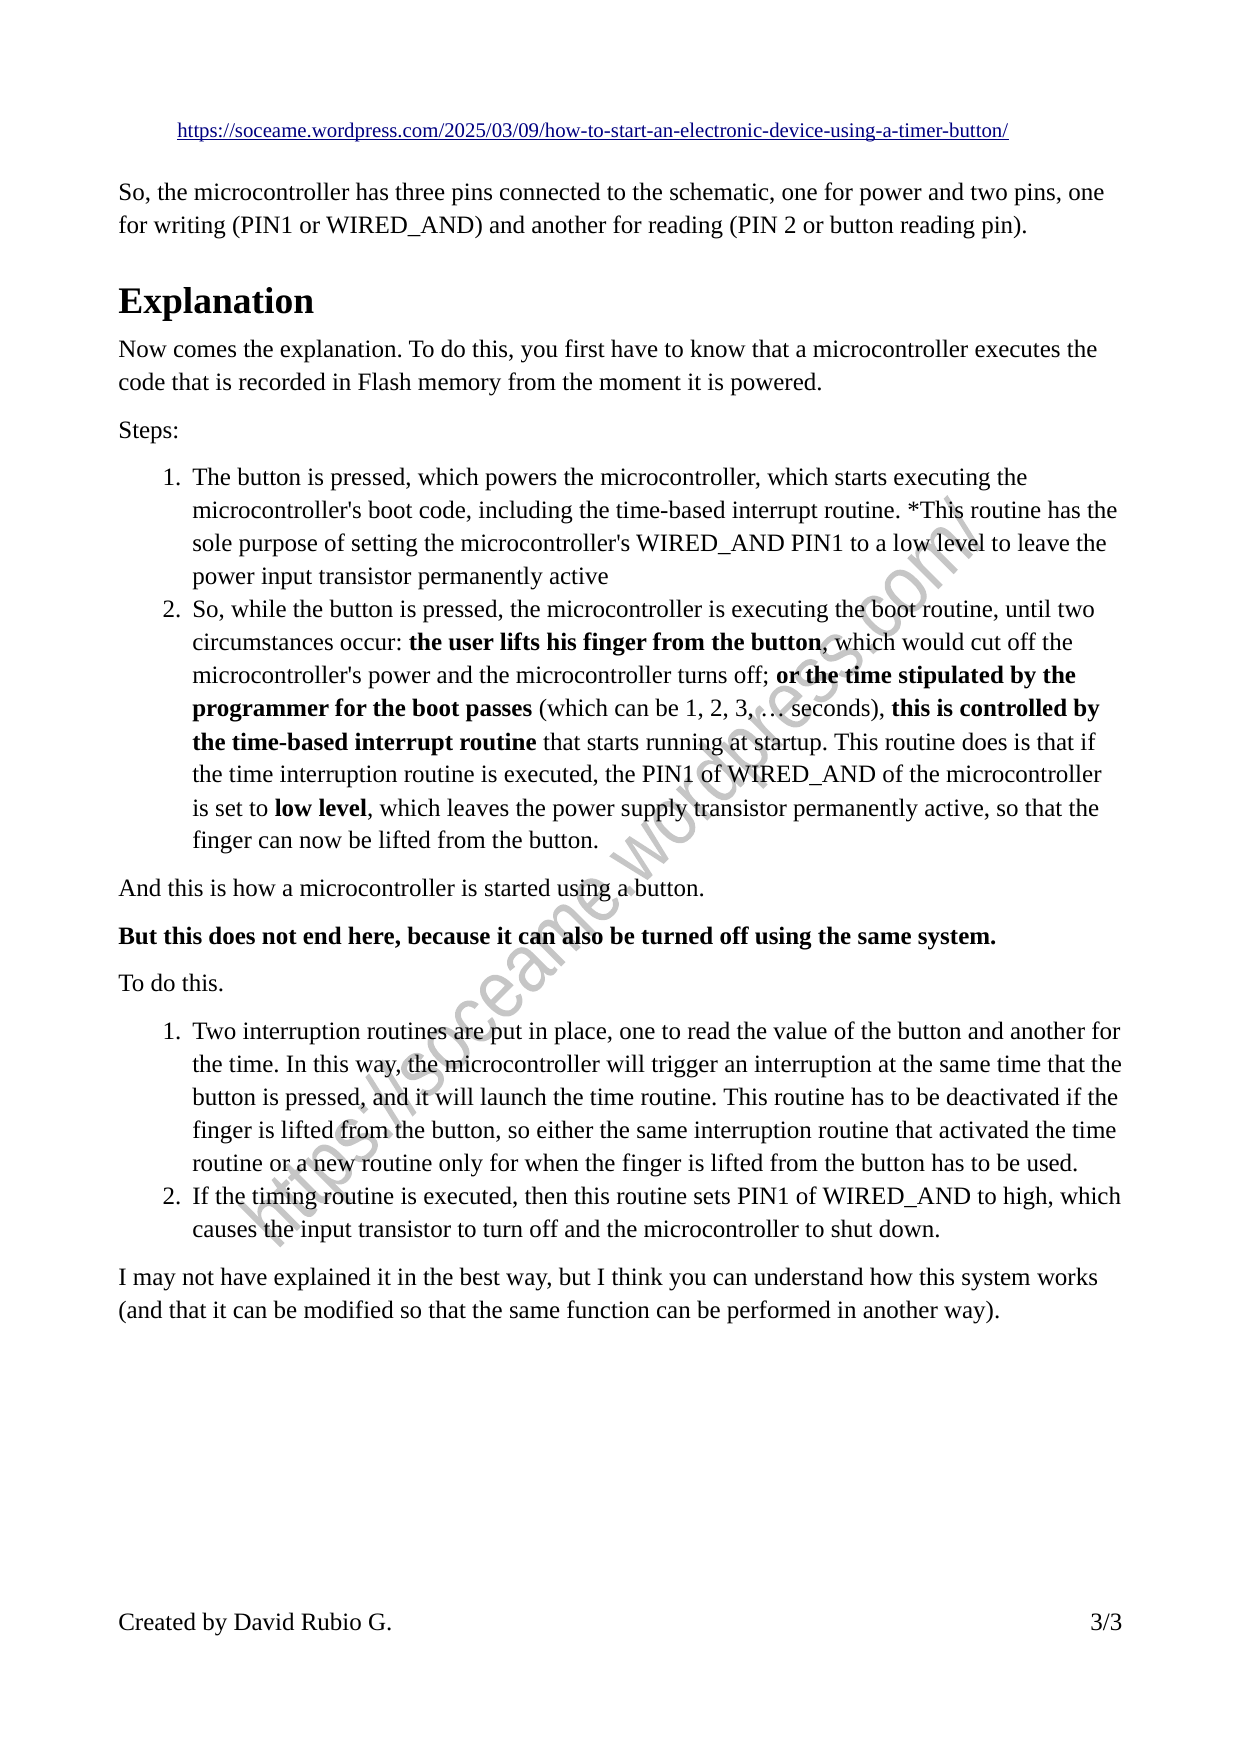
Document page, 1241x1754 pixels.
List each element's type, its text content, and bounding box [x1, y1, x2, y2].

text To do this. [118, 968, 1122, 997]
subtitle Explanation [118, 278, 1122, 322]
text I may not have explained it in the best way, but I think you can understand how this system works (and that it can be modified so that the same function can be performed in another way). [118, 1262, 1122, 1323]
text Steps: [118, 415, 1122, 443]
text So, the microcontroller has three pins connected to the schematic, one for power and two pins, one for writing (PIN1 or WIRED_AND) and another for reading (PIN 2 or button reading pin). [118, 177, 1122, 239]
list The button is pressed, which powers the microcontroller, which starts executing the microcontroller's boot code, including the time-based interrupt routine. *This routine has the sole purpose of setting the microcontroller's WIRED_AND PIN1 to a low level to leave the power input transistor permanently active [162, 462, 1122, 590]
list If the timing routine is executed, then this routine sets PIN1 of WIRED_AND to high, which causes the input transistor to turn off and the microcontroller to shut down. [262, 1181, 1122, 1243]
text Now comes the explanation. To do this, you first have to know that a microcontroller executes the code that is recorded in Flash memory from the moment it is powered. [118, 334, 1122, 396]
list So, while the button is pressed, the microcontroller is executing the boot routine, until two circumstances occur: the user lifts his finger from the button, which would cut off the microcontroller's power and the microcontroller turns off; or the time stipulated by the programmer for the boot passes (which can be 1, 2, 3, … seconds), this is controlled by the time-based interrupt routine that starts running at startup. This routine does is that if the time interruption routine is executed, the PIN1 of WIRED_AND of the microcontroller is set to low level, which leaves the power supply transistor permanently active, so that the finger can now be lifted from the button. [162, 594, 1122, 854]
text And this is how a microcontroller is started using a button. [118, 873, 1122, 902]
list If the timing routine is executed, then this routine sets PIN1 of WIRED_AND to high, which causes the input transistor to turn off and the microcontroller to shut down. [162, 1181, 276, 1243]
text But this does not end here, because it can also be turned off using the same system. [118, 921, 542, 949]
list Two interruption routines are put in place, one to read the value of the button and another for the time. In this way, the microcontroller will trigger an interruption at the same time that the button is pressed, and it will launch the time routine. This routine has to be deactivated if the finger is lifted from the button, so either the same interruption routine that activated the time routine or a new routine only for when the finger is lifted from the button has to be used. [162, 1016, 1122, 1177]
text But this does not end here, because it can also be turned off using the same system. [558, 921, 1122, 949]
